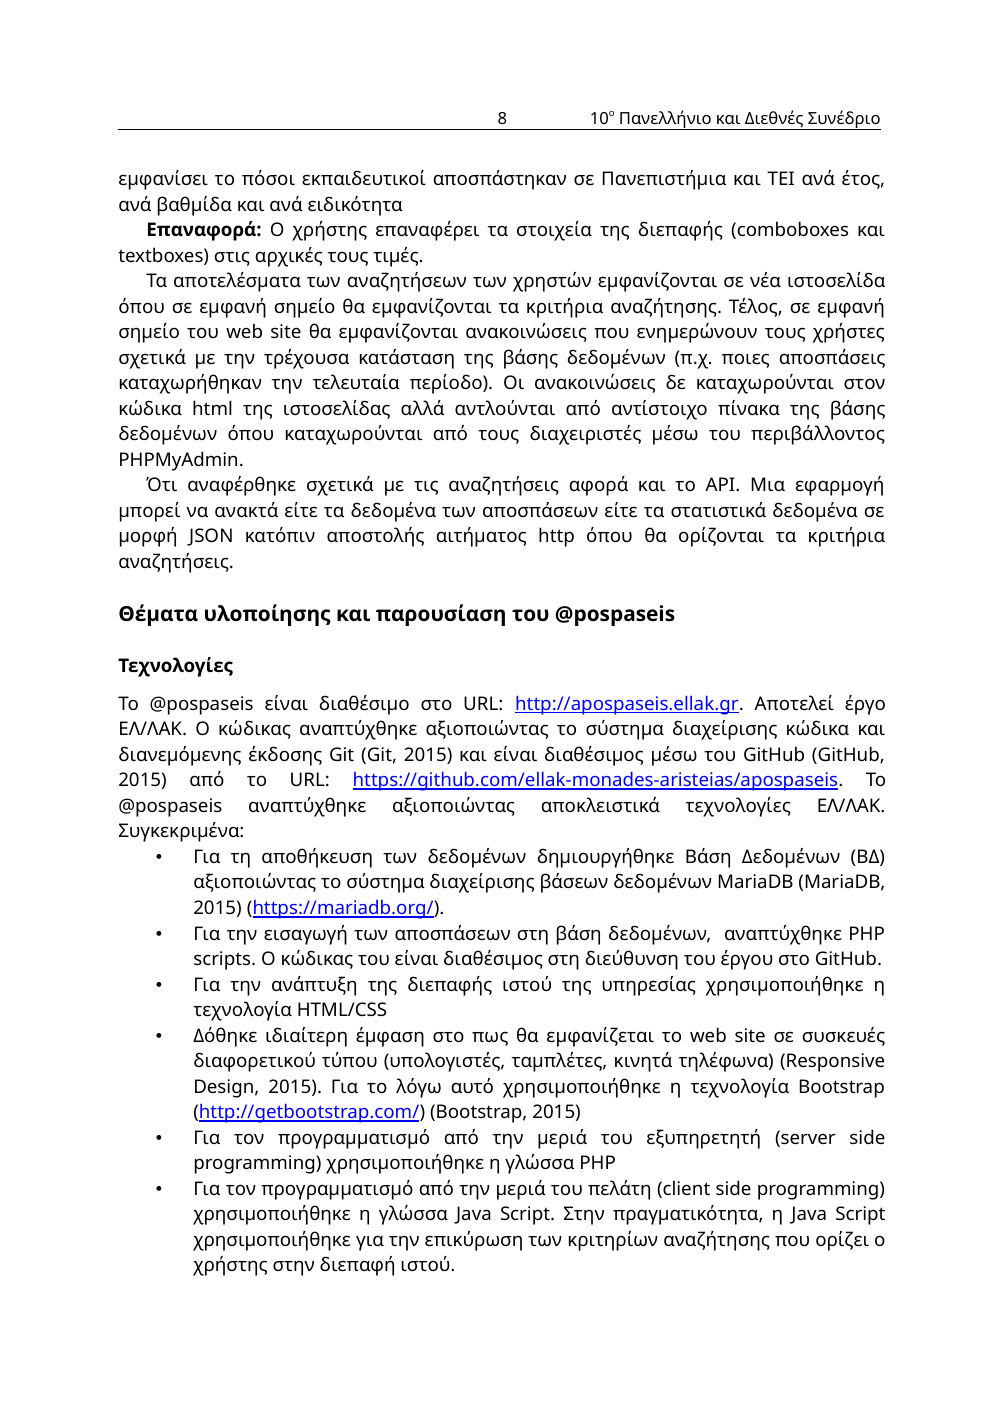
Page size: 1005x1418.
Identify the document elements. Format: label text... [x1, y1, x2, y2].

text Το @pospaseis είναι διαθέσιμο στο URL: http://apospaseis.ellak.gr. Αποτελεί έργο ΕΛ/ΛΑΚ. Ο κώδικας αναπτύχθηκε αξιοποιώντας το σύστημα διαχείρισης κώδικα και διανεμόμενης έκδοσης Git (Git, 2015) και είναι διαθέσιμος μέσω του GitHub (GitHub, 2015) από το URL: https://github.com/ellak-monades-aristeias/apospaseis. Το @pospaseis αναπτύχθηκε αξιοποιώντας αποκλειστικά τεχνολογίες ΕΛ/ΛΑΚ. Συγκεκριμένα: [118, 690, 886, 843]
list Για την εισαγωγή των αποσπάσεων στη βάση δεδομένων, αναπτύχθηκε PHP scripts. Ο κώδικας του είναι διαθέσιμος στη διεύθυνση του έργου στο GitHub. [156, 920, 886, 971]
text Ότι αναφέρθηκε σχετικά με τις αναζητήσεις αφορά και το API. Μια εφαρμογή μπορεί να ανακτά είτε τα δεδομένα των αποσπάσεων είτε τα στατιστικά δεδομένα σε μορφή JSON κατόπιν αποστολής αιτήματος http όπου θα ορίζονται τα κριτήρια αναζητήσεις. [118, 472, 886, 574]
list Δόθηκε ιδιαίτερη έμφαση στο πως θα εμφανίζεται το web site σε συσκευές διαφορετικού τύπου (υπολογιστές, ταμπλέτες, κινητά τηλέφωνα) (Responsive Design, 2015). Για το λόγω αυτό χρησιμοποιήθηκε η τεχνολογία Bootstrap (http://getbootstrap.com/) (Bootstrap, 2015) [156, 1022, 886, 1124]
text εμφανίσει το πόσοι εκπαιδευτικοί αποσπάστηκαν σε Πανεπιστήμια και ΤΕΙ ανά έτος, ανά βαθμίδα και ανά ειδικότητα [118, 165, 886, 216]
text Επαναφορά: Ο χρήστης επαναφέρει τα στοιχεία της διεπαφής (comboboxes και textboxes) στις αρχικές τους τιμές. [118, 216, 886, 267]
list Για τον προγραμματισμό από την μεριά του πελάτη (client side programming) χρησιμοποιήθηκε η γλώσσα Java Script. Στην πραγματικότητα, η Java Script χρησιμοποιήθηκε για την επικύρωση των κριτηρίων αναζήτησης που ορίζει ο χρήστης στην διεπαφή ιστού. [156, 1175, 886, 1277]
list Για την ανάπτυξη της διεπαφής ιστού της υπηρεσίας χρησιμοποιήθηκε η τεχνολογία HTML/CSS [156, 971, 886, 1022]
subtitle Τεχνολογίες [118, 653, 886, 678]
list Για τη αποθήκευση των δεδομένων δημιουργήθηκε Βάση Δεδομένων (ΒΔ) αξιοποιώντας το σύστημα διαχείρισης βάσεων δεδομένων MariaDB (MariaDB, 2015) (https://mariadb.org/). [156, 843, 886, 920]
subtitle Θέματα υλοποίησης και παρουσίαση του @pospaseis [118, 599, 886, 627]
text Τα αποτελέσματα των αναζητήσεων των χρηστών εμφανίζονται σε νέα ιστοσελίδα όπου σε εμφανή σημείο θα εμφανίζονται τα κριτήρια αναζήτησης. Τέλος, σε εμφανή σημείο του web site θα εμφανίζονται ανακοινώσεις που ενημερώνουν τους χρήστες σχετικά με την τρέχουσα κατάσταση της βάσης δεδομένων (π.χ. ποιες αποσπάσεις καταχωρήθηκαν την τελευταία περίοδο). Οι ανακοινώσεις δε καταχωρούνται στον κώδικα html της ιστοσελίδας αλλά αντλούνται από αντίστοιχο πίνακα της βάσης δεδομένων όπου καταχωρούνται από τους διαχειριστές μέσω του περιβάλλοντος PHPMyAdmin. [118, 267, 886, 472]
list Για τον προγραμματισμό από την μεριά του εξυπηρετητή (server side programming) χρησιμοποιήθηκε η γλώσσα PHP [156, 1124, 886, 1175]
